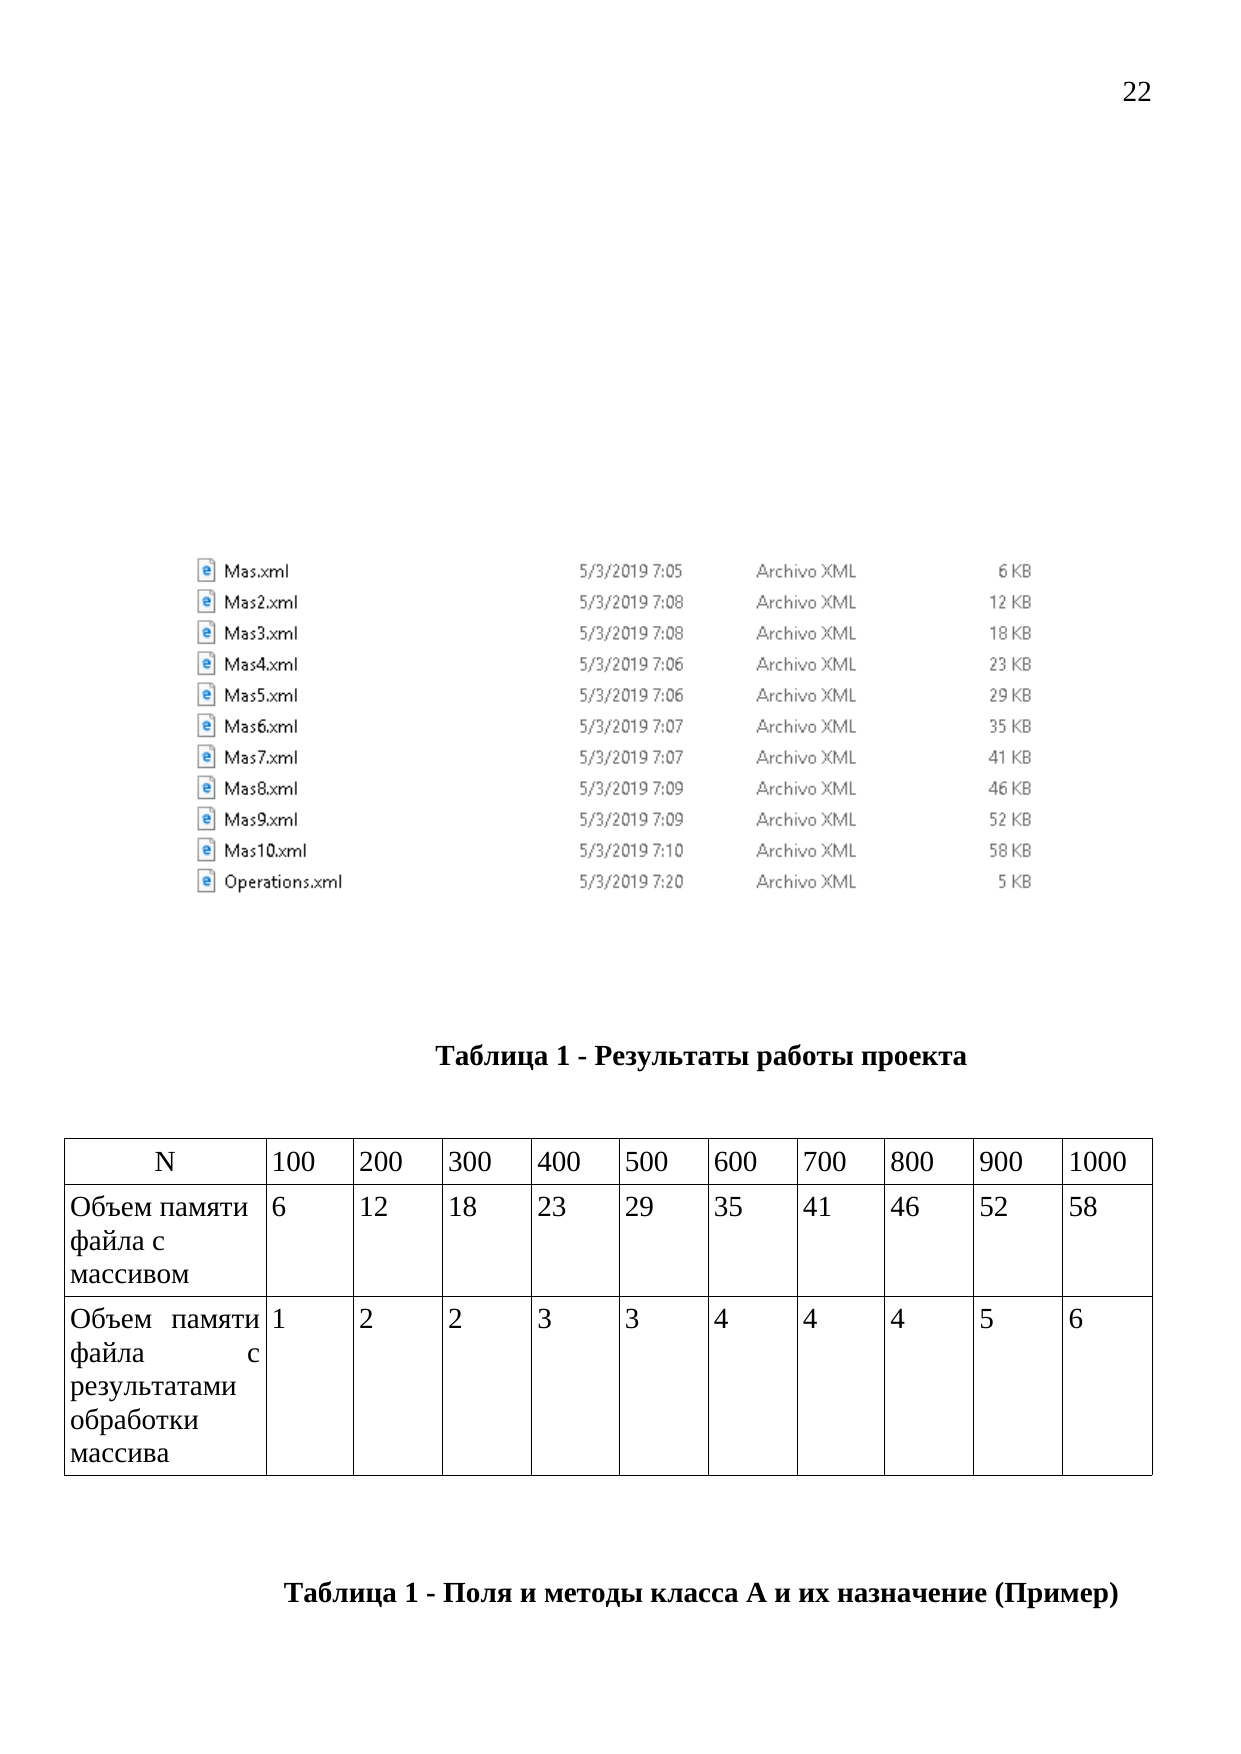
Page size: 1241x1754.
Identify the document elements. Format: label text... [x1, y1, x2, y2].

table_header 300 [443, 1139, 531, 1183]
table_cell 3 [532, 1297, 619, 1475]
table_cell 58 [1063, 1185, 1152, 1296]
table_header 600 [709, 1139, 797, 1183]
table_cell 29 [620, 1185, 708, 1296]
table_cell 35 [709, 1185, 797, 1296]
table_header 900 [974, 1139, 1062, 1183]
table_cell 3 [620, 1297, 708, 1475]
table_cell Объем памяти файла с результатами обработки массива [65, 1297, 266, 1475]
table_header 800 [885, 1139, 973, 1183]
table_cell Объем памяти файла с массивом [65, 1185, 266, 1296]
table_cell 46 [885, 1185, 973, 1296]
table_cell 18 [443, 1185, 531, 1296]
table_header 400 [532, 1139, 619, 1183]
table_cell 2 [443, 1297, 531, 1475]
table_cell 1 [267, 1297, 353, 1475]
table_cell 4 [709, 1297, 797, 1475]
table_header 100 [267, 1139, 353, 1183]
table_cell 5 [974, 1297, 1062, 1475]
picture [177, 554, 1152, 937]
table_header N [65, 1139, 266, 1183]
table_header 1000 [1063, 1139, 1152, 1183]
table_header 700 [798, 1139, 884, 1183]
table_header 200 [354, 1139, 442, 1183]
table_cell 23 [532, 1185, 619, 1296]
table_cell 41 [798, 1185, 884, 1296]
table_cell 6 [267, 1185, 353, 1296]
table_cell 4 [885, 1297, 973, 1475]
table_cell 12 [354, 1185, 442, 1296]
table_cell 52 [974, 1185, 1062, 1296]
table_cell 6 [1063, 1297, 1152, 1475]
table_cell 2 [354, 1297, 442, 1475]
table_cell 4 [798, 1297, 884, 1475]
text Таблица 1 - Поля и методы класса А и их назначение (Пример) [177, 1576, 1152, 1609]
table_header 500 [620, 1139, 708, 1183]
text Таблица 1 - Результаты работы проекта [177, 1038, 1152, 1071]
